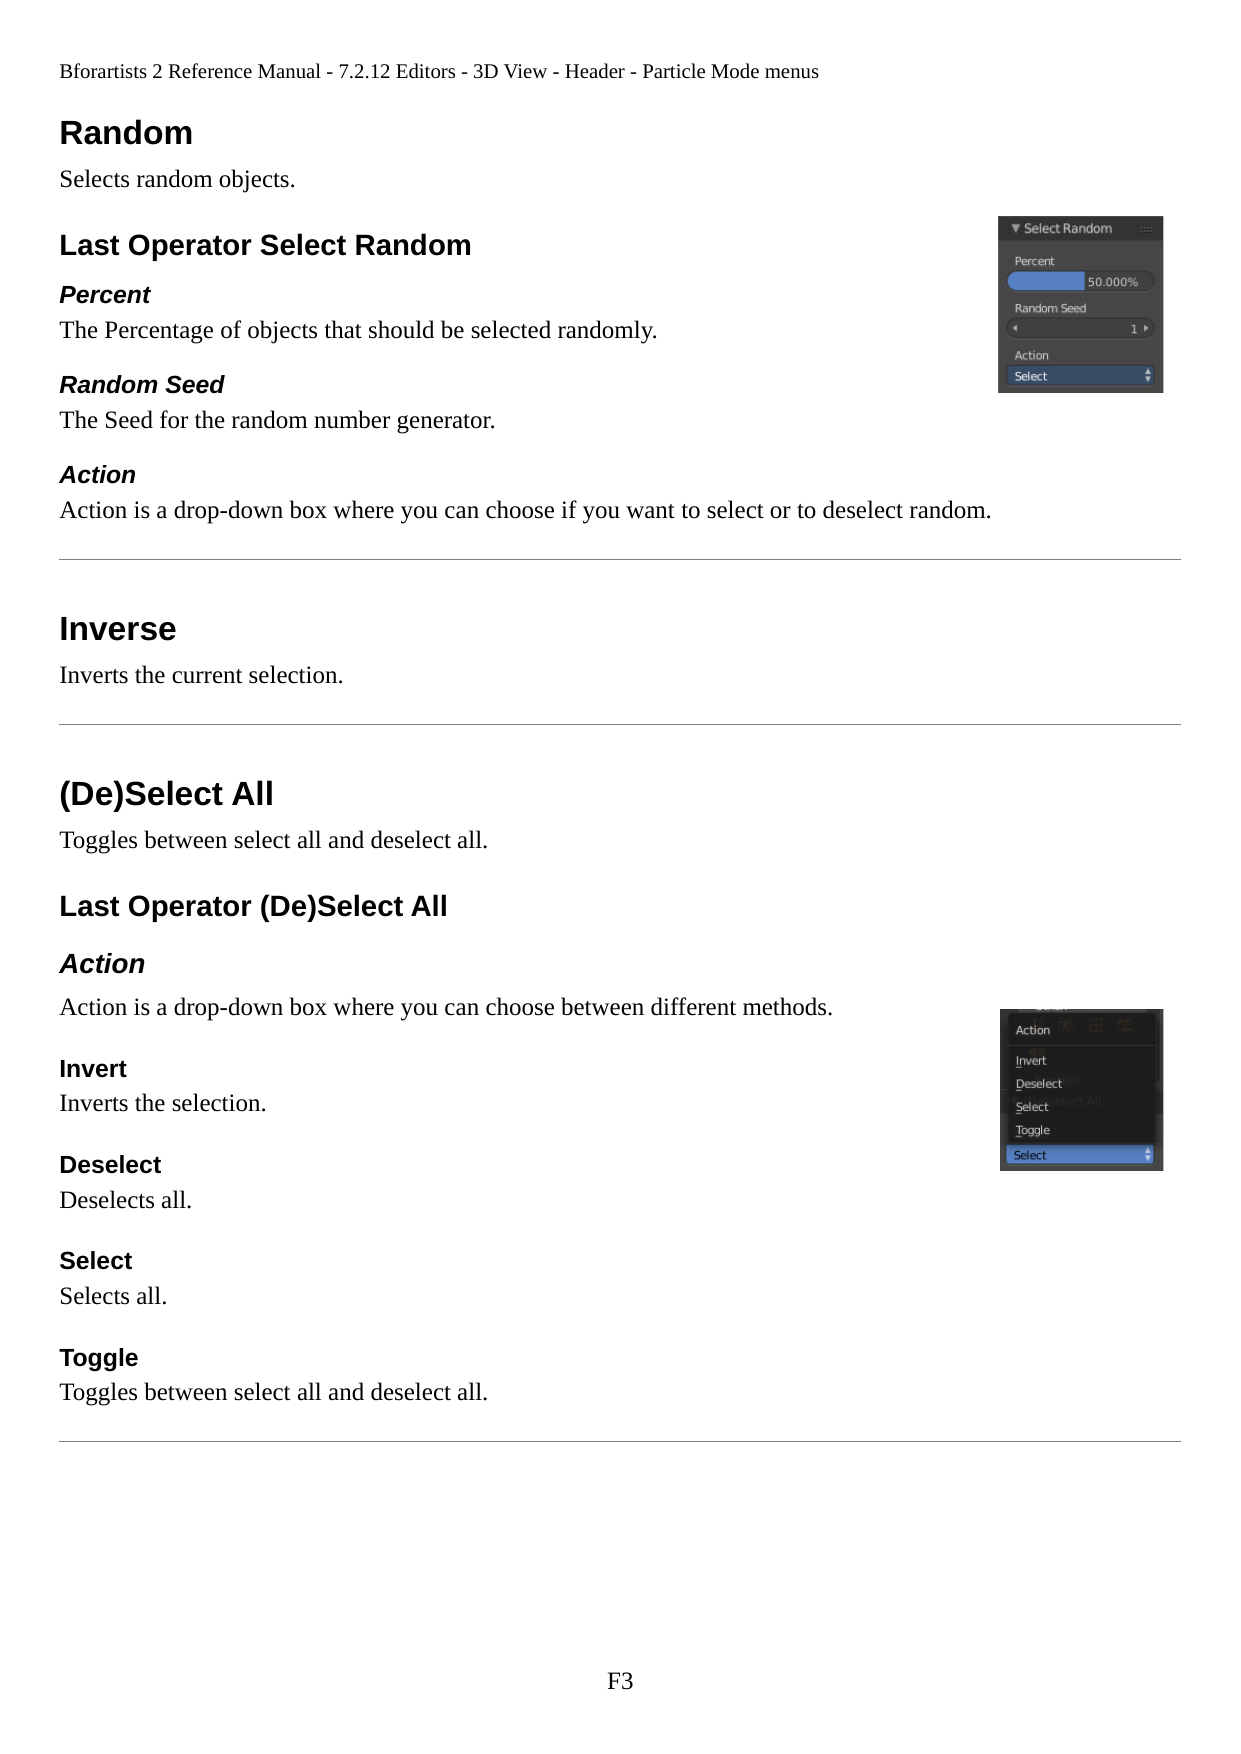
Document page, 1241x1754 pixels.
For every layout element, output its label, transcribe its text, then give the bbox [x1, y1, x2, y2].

subtitle [1164, 280, 1181, 308]
subtitle Inverse [59, 609, 1181, 648]
subtitle Toggle [59, 1343, 1181, 1371]
text Inverts the selection. [59, 1088, 1000, 1117]
text The Seed for the random number generator. [59, 405, 1181, 433]
picture [998, 216, 1164, 393]
text Inverts the current selection. [59, 660, 1181, 689]
subtitle Last Operator (De)Select All [59, 889, 1181, 923]
text Action is a drop-down box where you can choose between different methods. [59, 992, 1181, 1021]
text Deselects all. [59, 1185, 1181, 1213]
subtitle [1164, 1054, 1181, 1082]
subtitle Last Operator Select Random [59, 227, 998, 261]
text The Percentage of objects that should be selected randomly. [59, 315, 998, 343]
text Toggles between select all and deselect all. [59, 825, 1181, 854]
subtitle Random Seed [59, 370, 1181, 398]
text Selects random objects. [59, 164, 1181, 192]
subtitle Select [59, 1246, 1181, 1275]
subtitle [1164, 227, 1181, 261]
picture [1000, 1009, 1164, 1171]
subtitle Percent [59, 280, 998, 308]
text [1164, 1088, 1181, 1117]
subtitle Invert [59, 1054, 1000, 1082]
text Selects all. [59, 1281, 1181, 1310]
subtitle Action [59, 460, 1181, 489]
text Toggles between select all and deselect all. [59, 1377, 1181, 1406]
subtitle Deselect [59, 1150, 1181, 1178]
subtitle (De)Select All [59, 774, 1181, 813]
subtitle Action [59, 948, 1181, 979]
text Action is a drop-down box where you can choose if you want to select or to deselect random. [59, 495, 1181, 524]
subtitle Random [59, 113, 1181, 151]
